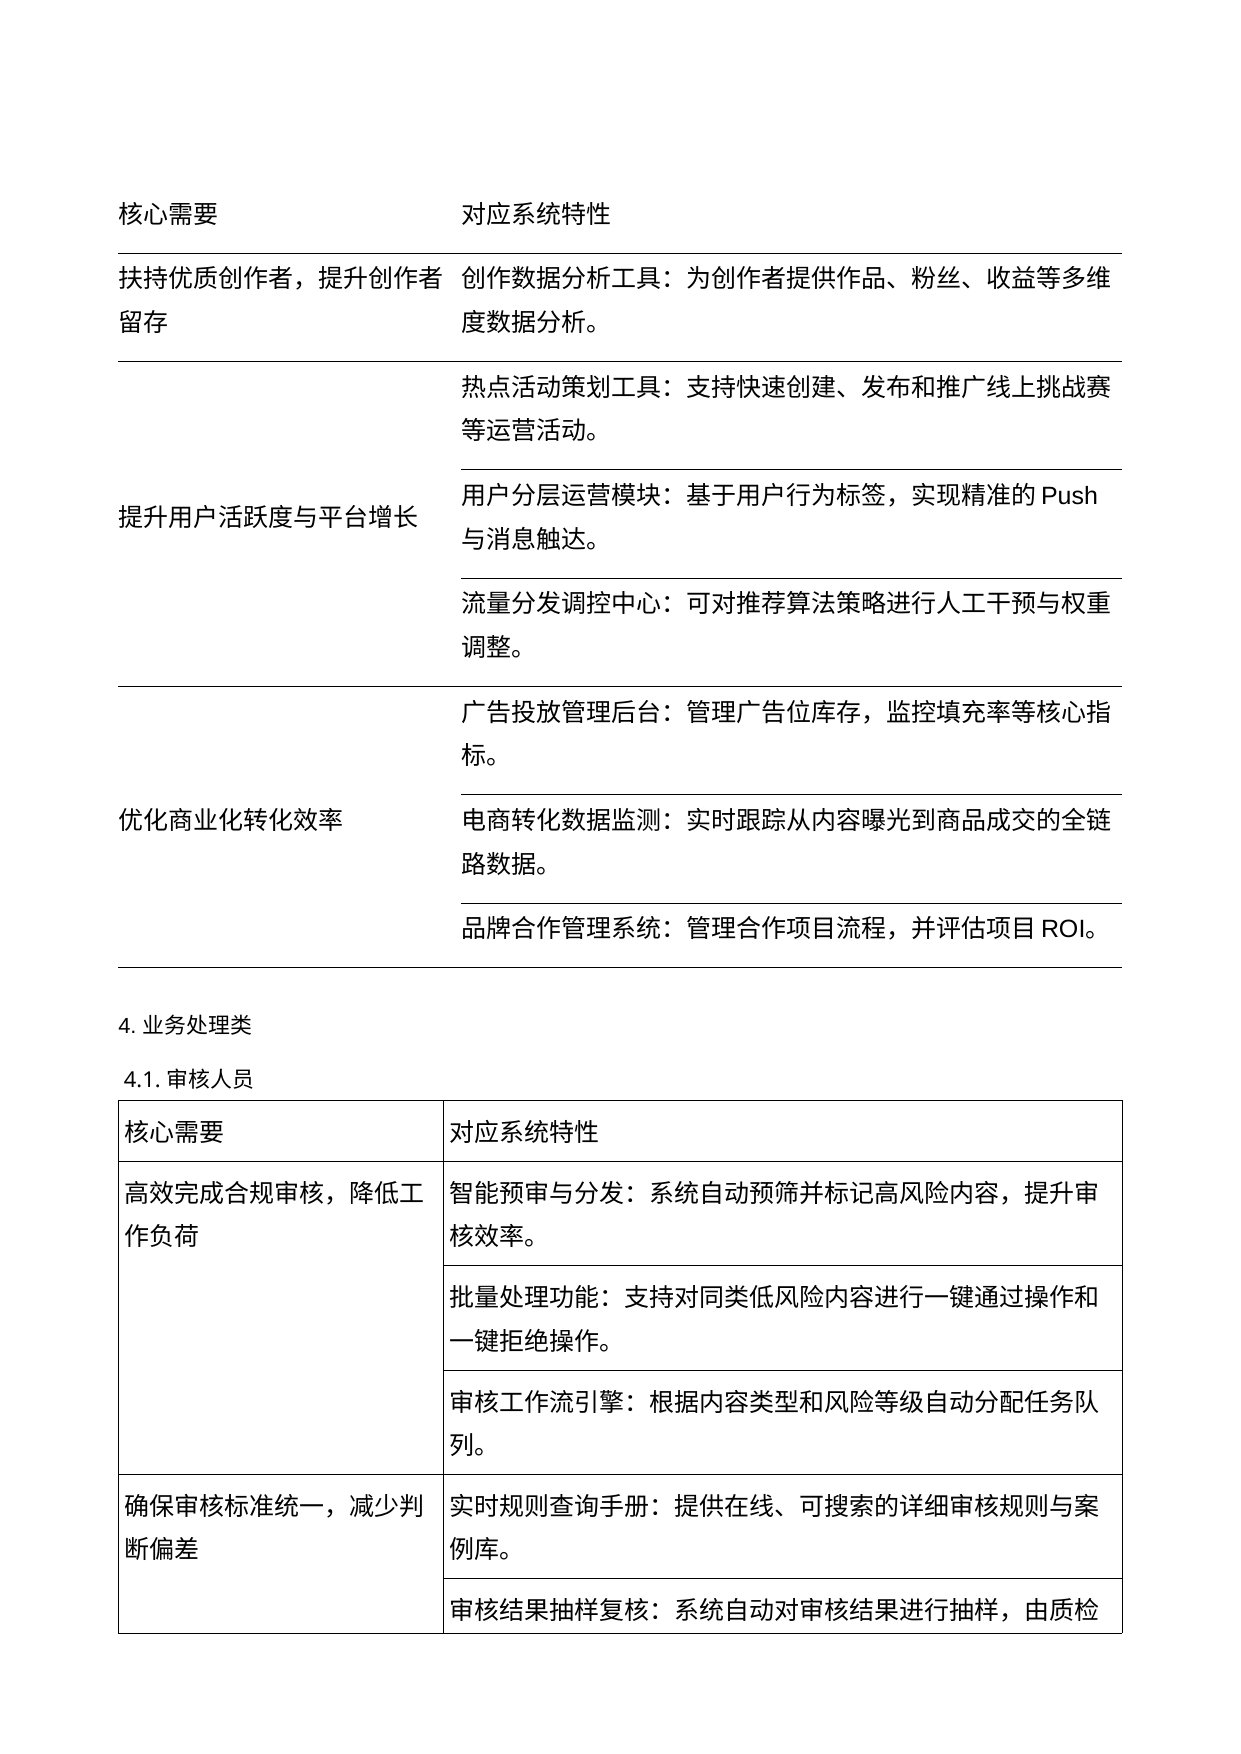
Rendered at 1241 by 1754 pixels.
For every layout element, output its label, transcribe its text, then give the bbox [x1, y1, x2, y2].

table_cell 高效完成合规审核，降低工作负荷 [119, 1162, 443, 1474]
table_cell 审核工作流引擎：根据内容类型和风险等级自动分配任务队列。 [444, 1371, 1122, 1474]
table_cell 热点活动策划工具：支持快速创建、发布和推广线上挑战赛等运营活动。 [461, 362, 1122, 469]
table_cell 品牌合作管理系统：管理合作项目流程，并评估项目ROI。 [461, 904, 1122, 967]
table_cell 电商转化数据监测：实时跟踪从内容曝光到商品成交的全链路数据。 [461, 795, 1122, 902]
table_cell 批量处理功能：支持对同类低风险内容进行一键通过操作和一键拒绝操作。 [444, 1266, 1122, 1369]
table_cell 广告投放管理后台：管理广告位库存，监控填充率等核心指标。 [461, 687, 1122, 794]
table_cell 智能预审与分发：系统自动预筛并标记高风险内容，提升审核效率。 [444, 1162, 1122, 1265]
table_cell 确保审核标准统一，减少判断偏差 [119, 1475, 443, 1632]
table_cell 审核结果抽样复核：系统自动对审核结果进行抽样，由质检 [444, 1579, 1122, 1632]
table_cell 提升用户活跃度与平台增长 [118, 362, 461, 686]
table_cell 实时规则查询手册：提供在线、可搜索的详细审核规则与案例库。 [444, 1475, 1122, 1578]
table_cell 创作数据分析工具：为创作者提供作品、粉丝、收益等多维度数据分析。 [461, 254, 1122, 361]
table_cell 用户分层运营模块：基于用户行为标签，实现精准的Push与消息触达。 [461, 470, 1122, 577]
table_header 对应系统特性 [461, 188, 1122, 252]
subtitle 业务处理类 [118, 1008, 1122, 1039]
table_header 对应系统特性 [444, 1101, 1122, 1161]
subtitle 审核人员 [118, 1062, 1122, 1094]
table_header 核心需要 [118, 188, 461, 252]
table_cell 流量分发调控中心：可对推荐算法策略进行人工干预与权重调整。 [461, 579, 1122, 686]
table_header 核心需要 [119, 1101, 443, 1161]
table_cell 扶持优质创作者，提升创作者留存 [118, 254, 461, 361]
table_cell 优化商业化转化效率 [118, 687, 461, 967]
